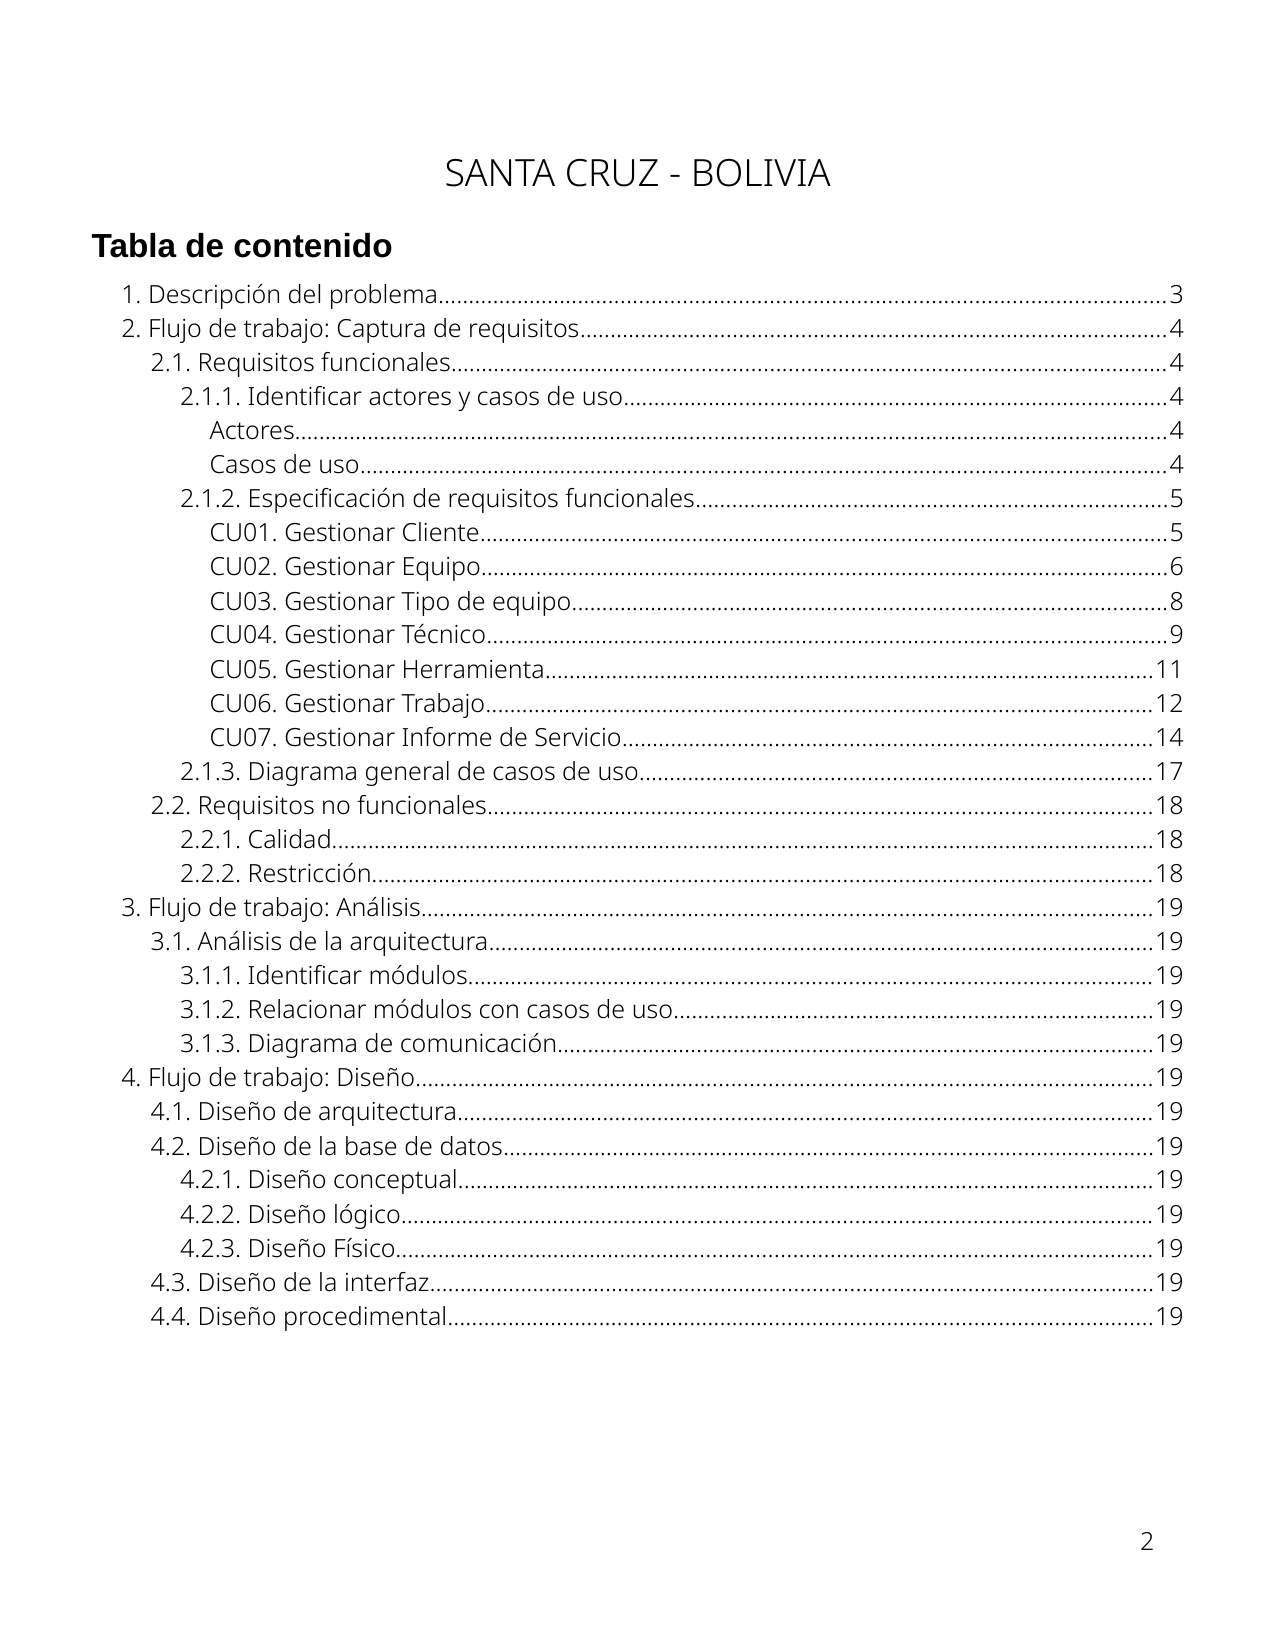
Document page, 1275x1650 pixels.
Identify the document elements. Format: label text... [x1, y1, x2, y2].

text 3.1. Análisis de la arquitectura 19 [150, 924, 1183, 958]
text CU02. Gestionar Equipo 6 [209, 549, 1183, 583]
text 3.1.3. Diagrama de comunicación 19 [180, 1026, 1183, 1060]
text 2.2. Requisitos no funcionales 18 [150, 787, 1183, 822]
text Casos de uso 4 [209, 447, 1183, 481]
text CU07. Gestionar Informe de Servicio 14 [209, 719, 1183, 753]
text 2.1.2. Especificación de requisitos funcionales 5 [180, 481, 1183, 515]
text 3.1.1. Identificar módulos 19 [180, 958, 1183, 992]
text 2.1. Requisitos funcionales 4 [150, 345, 1183, 379]
text SANTA CRUZ - BOLIVIA [91, 146, 1183, 197]
text 3. Flujo de trabajo: Análisis 19 [121, 890, 1183, 924]
text 2.2.2. Restricción 18 [180, 856, 1183, 890]
text CU05. Gestionar Herramienta 11 [209, 651, 1183, 685]
text 4.2.3. Diseño Físico 19 [180, 1230, 1183, 1264]
text 4.3. Diseño de la interfaz 19 [150, 1264, 1183, 1298]
text 2.1.1. Identificar actores y casos de uso 4 [180, 379, 1183, 413]
text 4. Flujo de trabajo: Diseño 19 [121, 1060, 1183, 1094]
text 2.1.3. Diagrama general de casos de uso 17 [180, 753, 1183, 787]
text 1. Descripción del problema 3 [121, 277, 1183, 311]
text 4.2.1. Diseño conceptual 19 [180, 1162, 1183, 1196]
text 4.2.2. Diseño lógico 19 [180, 1196, 1183, 1230]
text Actores 4 [209, 413, 1183, 447]
text 4.1. Diseño de arquitectura 19 [150, 1094, 1183, 1128]
text 2.2.1. Calidad 18 [180, 822, 1183, 856]
text CU04. Gestionar Técnico 9 [209, 617, 1183, 651]
text CU06. Gestionar Trabajo 12 [209, 685, 1183, 719]
text CU01. Gestionar Cliente 5 [209, 515, 1183, 549]
text CU03. Gestionar Tipo de equipo 8 [209, 583, 1183, 617]
subtitle Tabla de contenido [91, 226, 1183, 264]
text 4.2. Diseño de la base de datos 19 [150, 1128, 1183, 1162]
text 3.1.2. Relacionar módulos con casos de uso 19 [180, 992, 1183, 1026]
text 2. Flujo de trabajo: Captura de requisitos 4 [121, 311, 1183, 345]
text 4.4. Diseño procedimental 19 [150, 1298, 1183, 1332]
